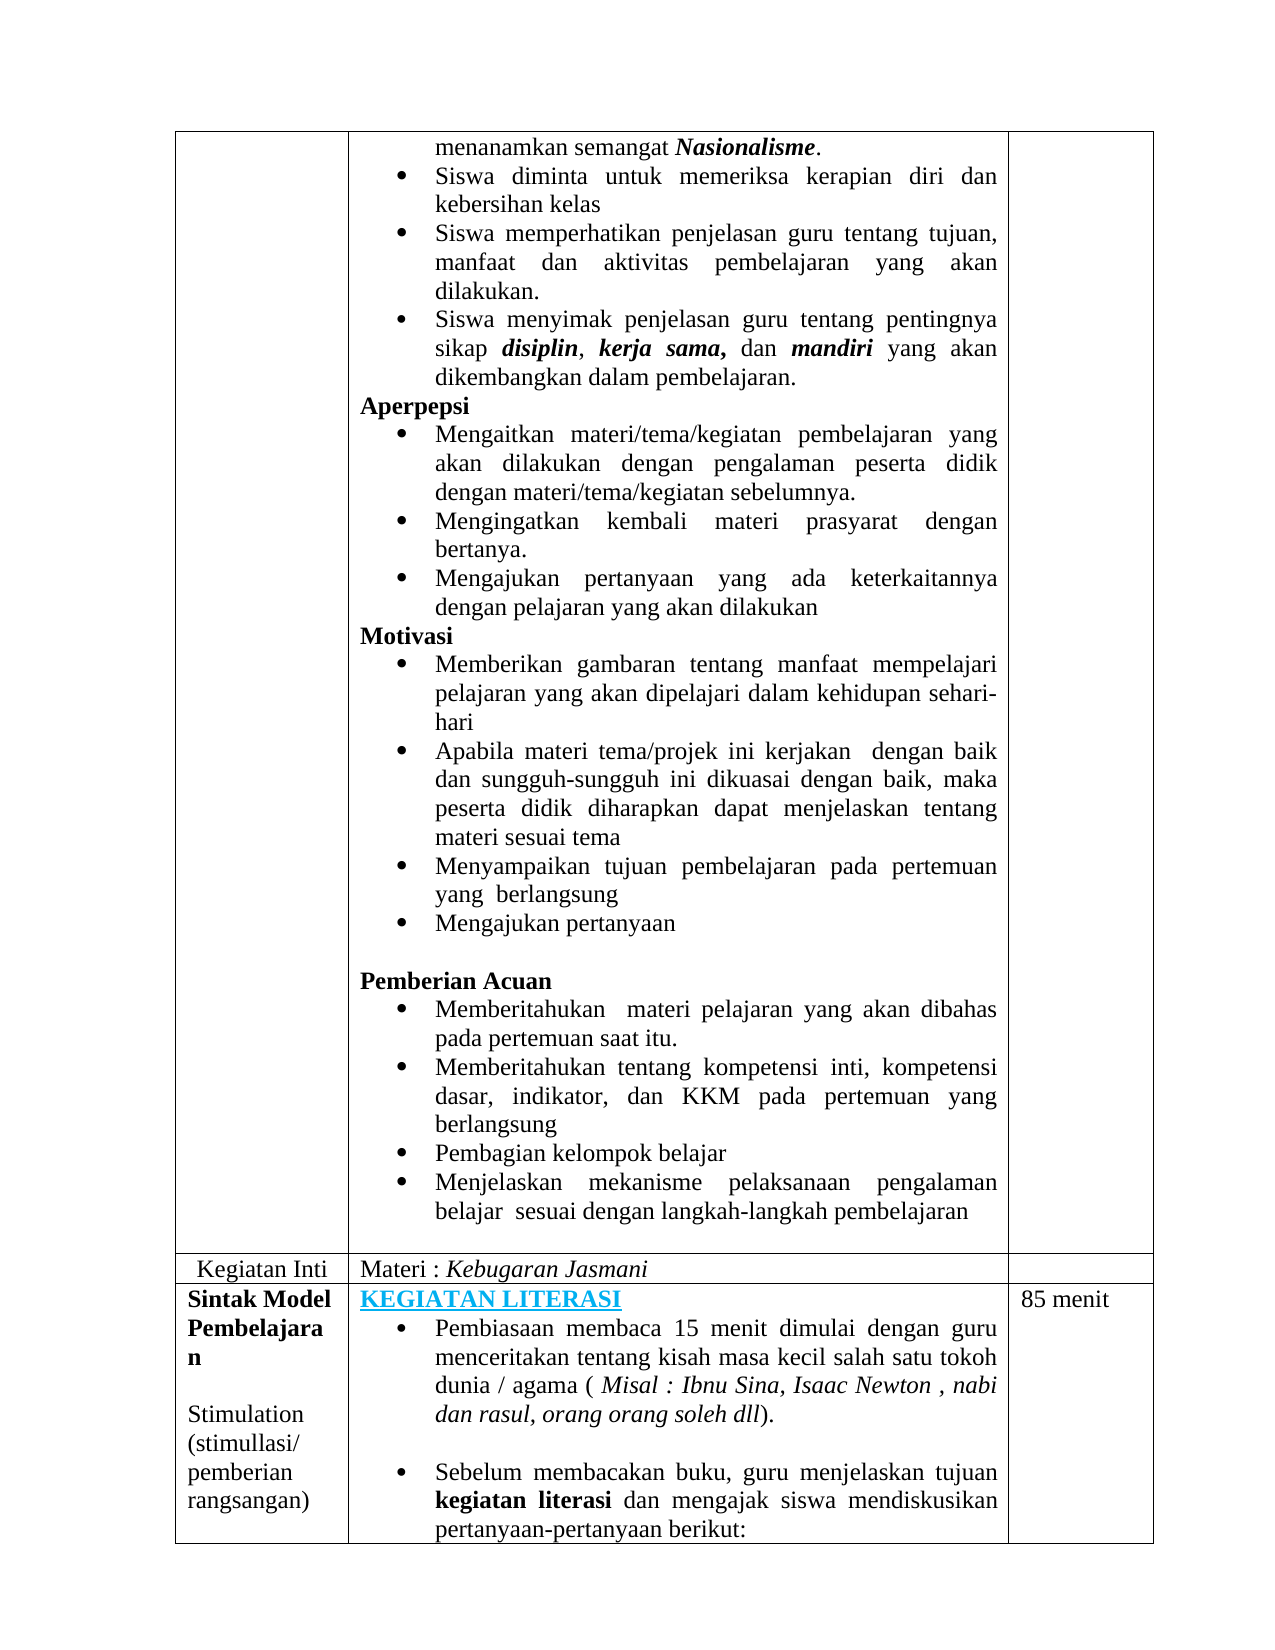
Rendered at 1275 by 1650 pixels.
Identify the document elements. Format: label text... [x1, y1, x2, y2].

table_cell [1009, 1254, 1153, 1283]
table_cell [1009, 132, 1153, 1253]
table_cell Kegiatan Inti [176, 1254, 348, 1283]
table_cell 85 menit [1009, 1284, 1153, 1543]
table_cell menanamkan semangat Nasionalisme. Siswa diminta untuk memeriksa kerapian diri dan kebersihan kelas Siswa memperhatikan penjelasan guru tentang tujuan, manfaat dan aktivitas pembelajaran yang akan dilakukan. Siswa menyimak penjelasan guru tentang pentingnya sikap disiplin, kerja sama, dan mandiri yang akan dikembangkan dalam pembelajaran. Aperpepsi Mengaitkan materi/tema/kegiatan pembelajaran yang akan dilakukan dengan pengalaman peserta didik dengan materi/tema/kegiatan sebelumnya. Mengingatkan kembali materi prasyarat dengan bertanya. Mengajukan pertanyaan yang ada keterkaitannya dengan pelajaran yang akan dilakukan Motivasi Memberikan gambaran tentang manfaat mempelajari pelajaran yang akan dipelajari dalam kehidupan sehari-hari Apabila materi tema/projek ini kerjakan dengan baik dan sungguh-sungguh ini dikuasai dengan baik, maka peserta didik diharapkan dapat menjelaskan tentang materi sesuai tema Menyampaikan tujuan pembelajaran pada pertemuan yang berlangsung Mengajukan pertanyaan Pemberian Acuan Memberitahukan materi pelajaran yang akan dibahas pada pertemuan saat itu. Memberitahukan tentang kompetensi inti, kompetensi dasar, indikator, dan KKM pada pertemuan yang berlangsung Pembagian kelompok belajar Menjelaskan mekanisme pelaksanaan pengalaman belajar sesuai dengan langkah-langkah pembelajaran [349, 132, 1008, 1253]
table_cell Materi : Kebugaran Jasmani [349, 1254, 1008, 1283]
table_cell [176, 132, 348, 1253]
table_cell KEGIATAN LITERASI Pembiasaan membaca 15 menit dimulai dengan guru menceritakan tentang kisah masa kecil salah satu tokoh dunia / agama ( Misal : Ibnu Sina, Isaac Newton , nabi dan rasul, orang orang soleh dll). Sebelum membacakan buku, guru menjelaskan tujuan kegiatan literasi dan mengajak siswa mendiskusikan pertanyaan-pertanyaan berikut: apa yang tergambar pada sampul buku? apa judul buku? kira-kira buku ini menceritakan apa? pernahkah kamu membaca judul seperti itu? apa saja yang kamu ingin ketahui dari buku ini? Guru membacakan cerita pada buku dan menunjukkan ekspresi dan intonasi yang sesuai. Siswa menyimak dengan seksama. Setelah guru membacakan buku, siswa diminta menuliskan kesimpulan / ringkasan cerita pada selembar kertas berwarna. Menyegarkan suasana kembali dengan menyanyikan salah satu lagu anak-anak. Berikan penguatan bahwa cita – cita, apapun itu harus di capai dengan kerja keras. Peserta didik diberi motivasi atau rangsangan untuk memusatkan perhatian pada topik materi : Kebugaran Jasmanidengan cara : Melihat (tanpa atau dengan Alat) Menayangkan gambar/foto/video yang relevan Mengamati Lembar kerja materi : Kebugaran Jasmani pemberian contoh-contoh materi : Kebugaran Jasmaniuntuk dapat dikembangkan peserta didik, dari media interaktif, dsb Membaca. Kegiatan literasi ini dilakukan di rumah dan di sekolah dengan membaca materi dari buku paket atau buku-buku penunjang lain, dari internet/materi yang berhubungan dengan : Kebugaran Jasmani Menulis Menulis resume dari hasil pengamatan dan bacaan terkait : Kebugaran Jasmani Mendengar Pemberian materi : Kebugaran Jasmani oleh guru Menyimak Penjelasan pengantar kegiatan secara garis besar/global tentang materi pelajaran mengenai materi : : Kebugaran Jasmani Siswa diajak untuk melatih rasa syukur, kesungguhan dan kedisiplinan, ketelitian, mencari informasi Siswa mempertunjukkan hasil kerja kelompoknya untuk menarikan tari hasil kreasi kelompok yang merupakan kreasi dari daerah di Indonesia. Siswa berlatih kembali beberapa gerakan hasil kreasinya dengan mengikuti irama dan ketukan dari musik pengiring tarian tersebut. Siswa bekerja sama dengan kelompoknya agar menghasilkan harmoni yang indah Siswa dan guru merayakan kegiatan pembelajaran dengan bernyanyi dan bermain peran [349, 1284, 1008, 1543]
table_cell Sintak Model Pembelajaran Stimulation (stimullasi/ pemberian rangsangan) [176, 1284, 348, 1543]
